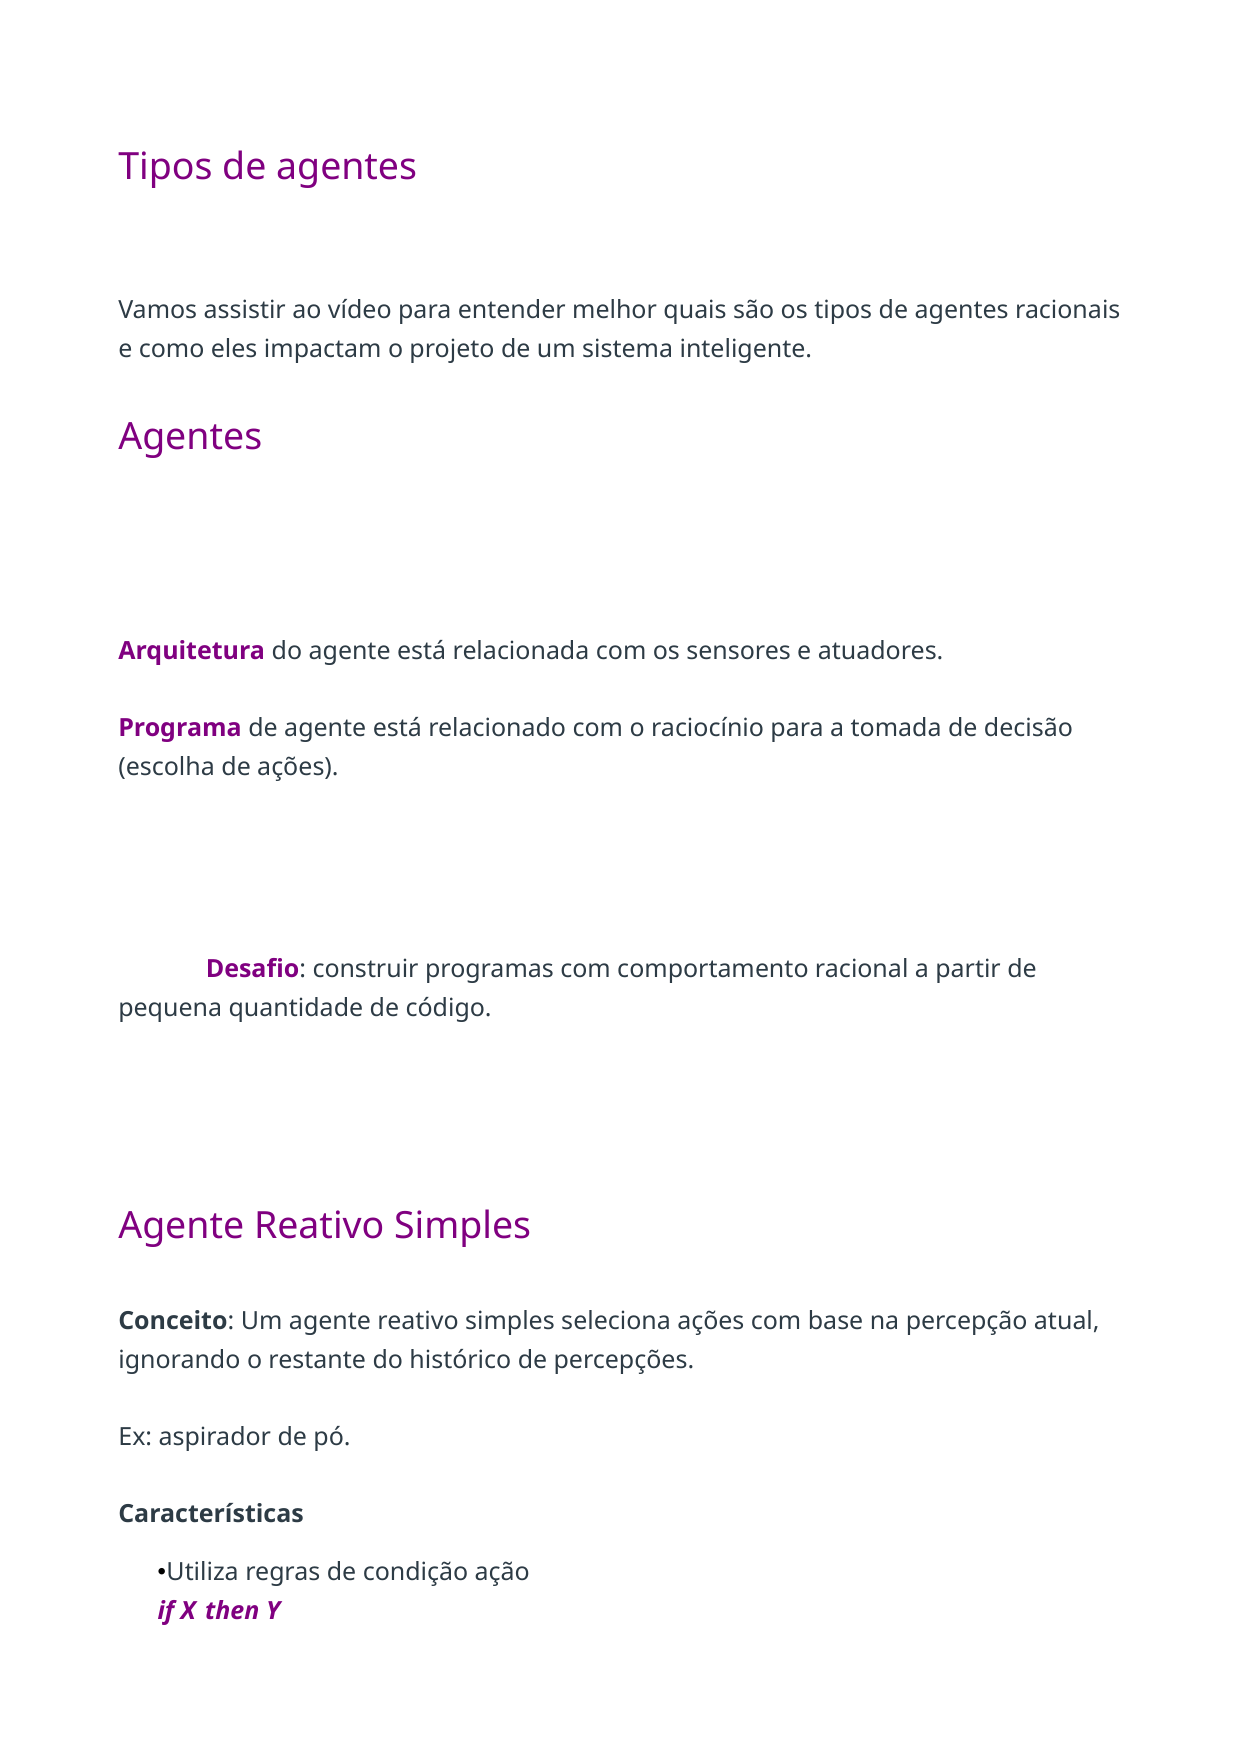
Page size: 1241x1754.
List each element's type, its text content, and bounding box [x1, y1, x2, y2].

subtitle Agente Reativo Simples [118, 1198, 1122, 1249]
text Arquitetura do agente está relacionada com os sensores e atuadores. [118, 633, 1122, 667]
list Utiliza regras de condição ação if X then Y [118, 1553, 1122, 1626]
text Características [118, 1495, 1122, 1529]
text Desafio: construir programas com comportamento racional a partir de pequena quantidade de código. [118, 896, 1122, 1024]
text Vamos assistir ao vídeo para entender melhor quais são os tipos de agentes racionais e como eles impactam o projeto de um sistema inteligente. [118, 292, 1122, 365]
subtitle Tipos de agentes [118, 139, 1122, 190]
text Conceito: Um agente reativo simples seleciona ações com base na percepção atual, ignorando o restante do histórico de percepções. [118, 1303, 1122, 1376]
text Ex: aspirador de pó. [118, 1418, 1122, 1453]
text Programa de agente está relacionado com o raciocínio para a tomada de decisão (escolha de ações). [118, 710, 1122, 783]
subtitle Agentes [118, 410, 1122, 461]
